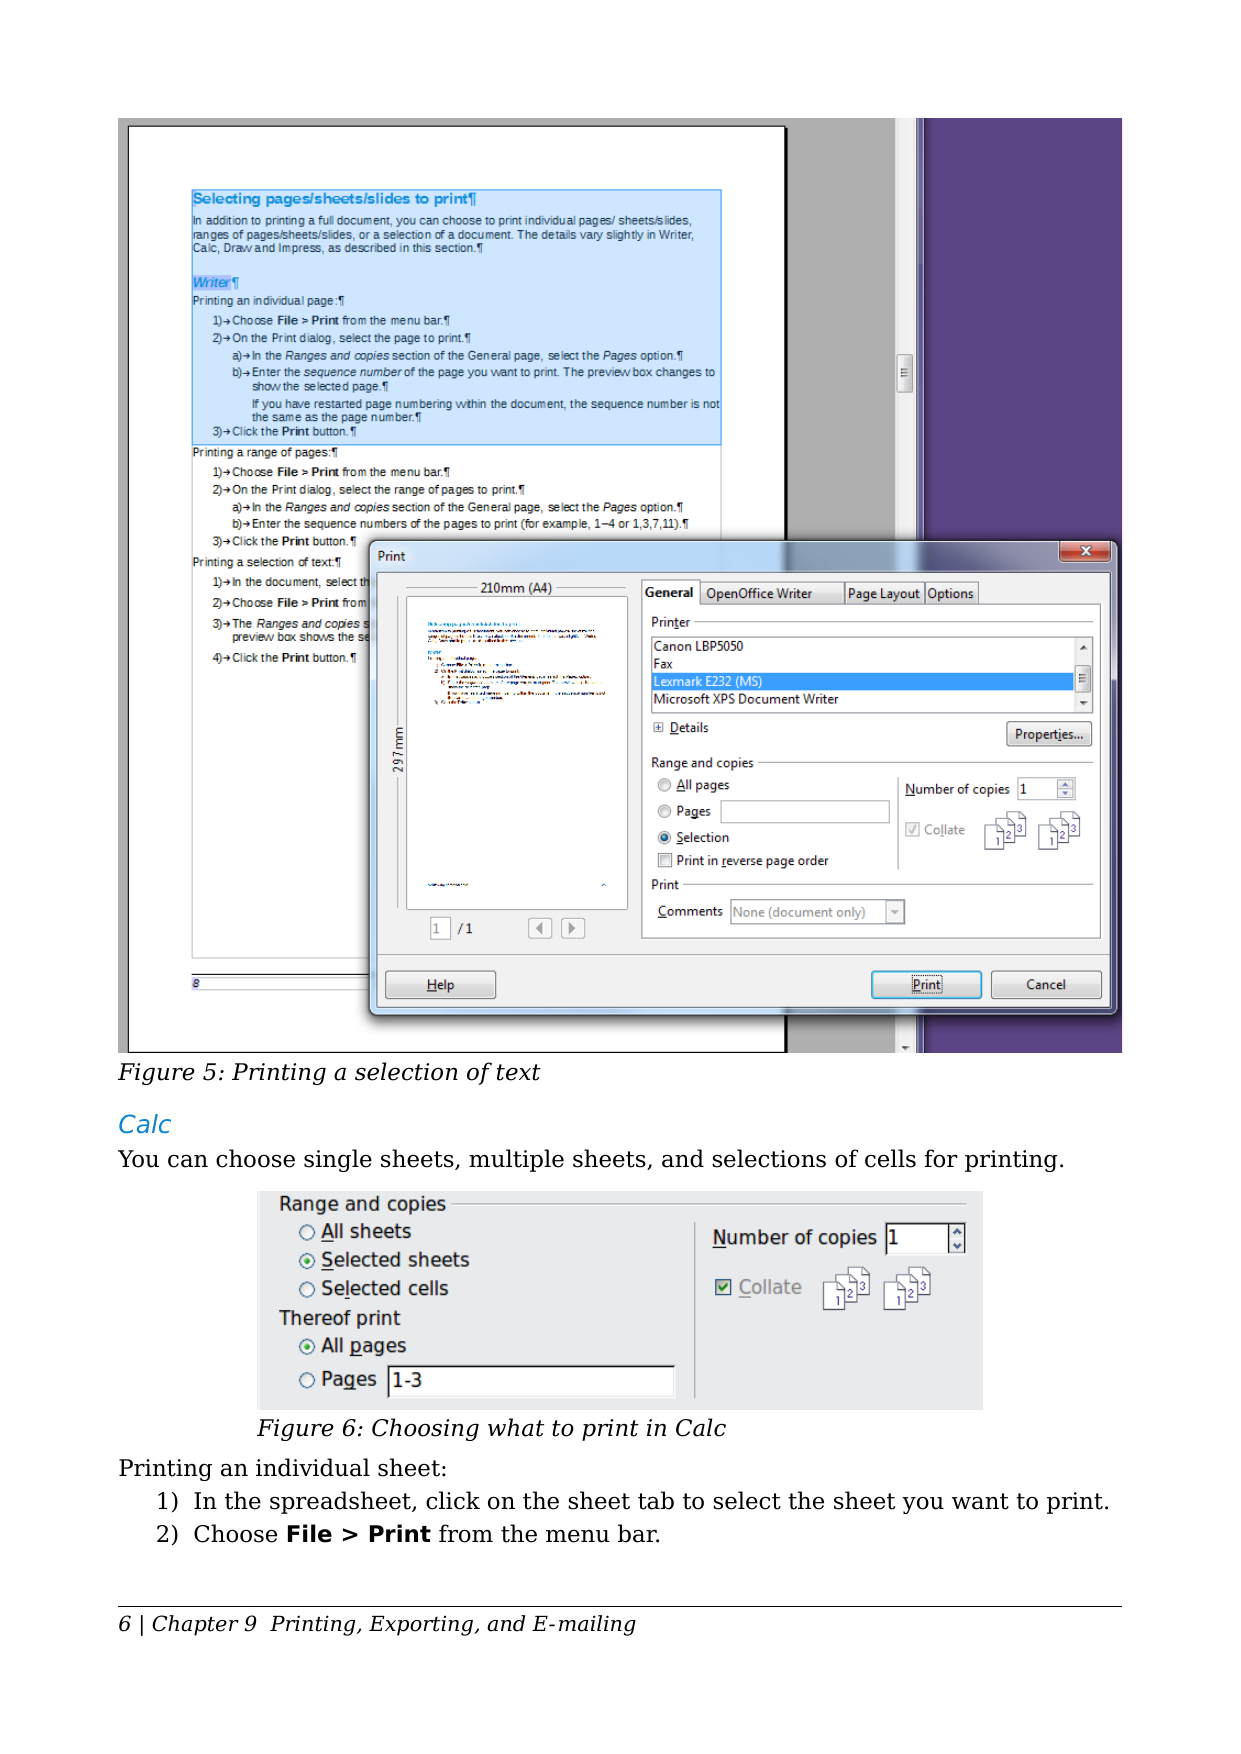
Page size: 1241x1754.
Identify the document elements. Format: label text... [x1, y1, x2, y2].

text You can choose single sheets, multiple sheets, and selections of cells for printing. [118, 1146, 1122, 1172]
picture [118, 118, 1123, 1053]
list In the spreadsheet, click on the sheet tab to select the sheet you want to print. [156, 1488, 1122, 1514]
subtitle Calc [118, 1110, 1122, 1139]
text Figure 5: Printing a selection of text [118, 1059, 1122, 1086]
text Figure 6: Choosing what to print in Calc [257, 1416, 983, 1442]
picture [257, 1191, 984, 1410]
list Printing an individual sheet: [118, 1455, 1122, 1481]
list Choose File > Print from the menu bar. [156, 1521, 1122, 1547]
